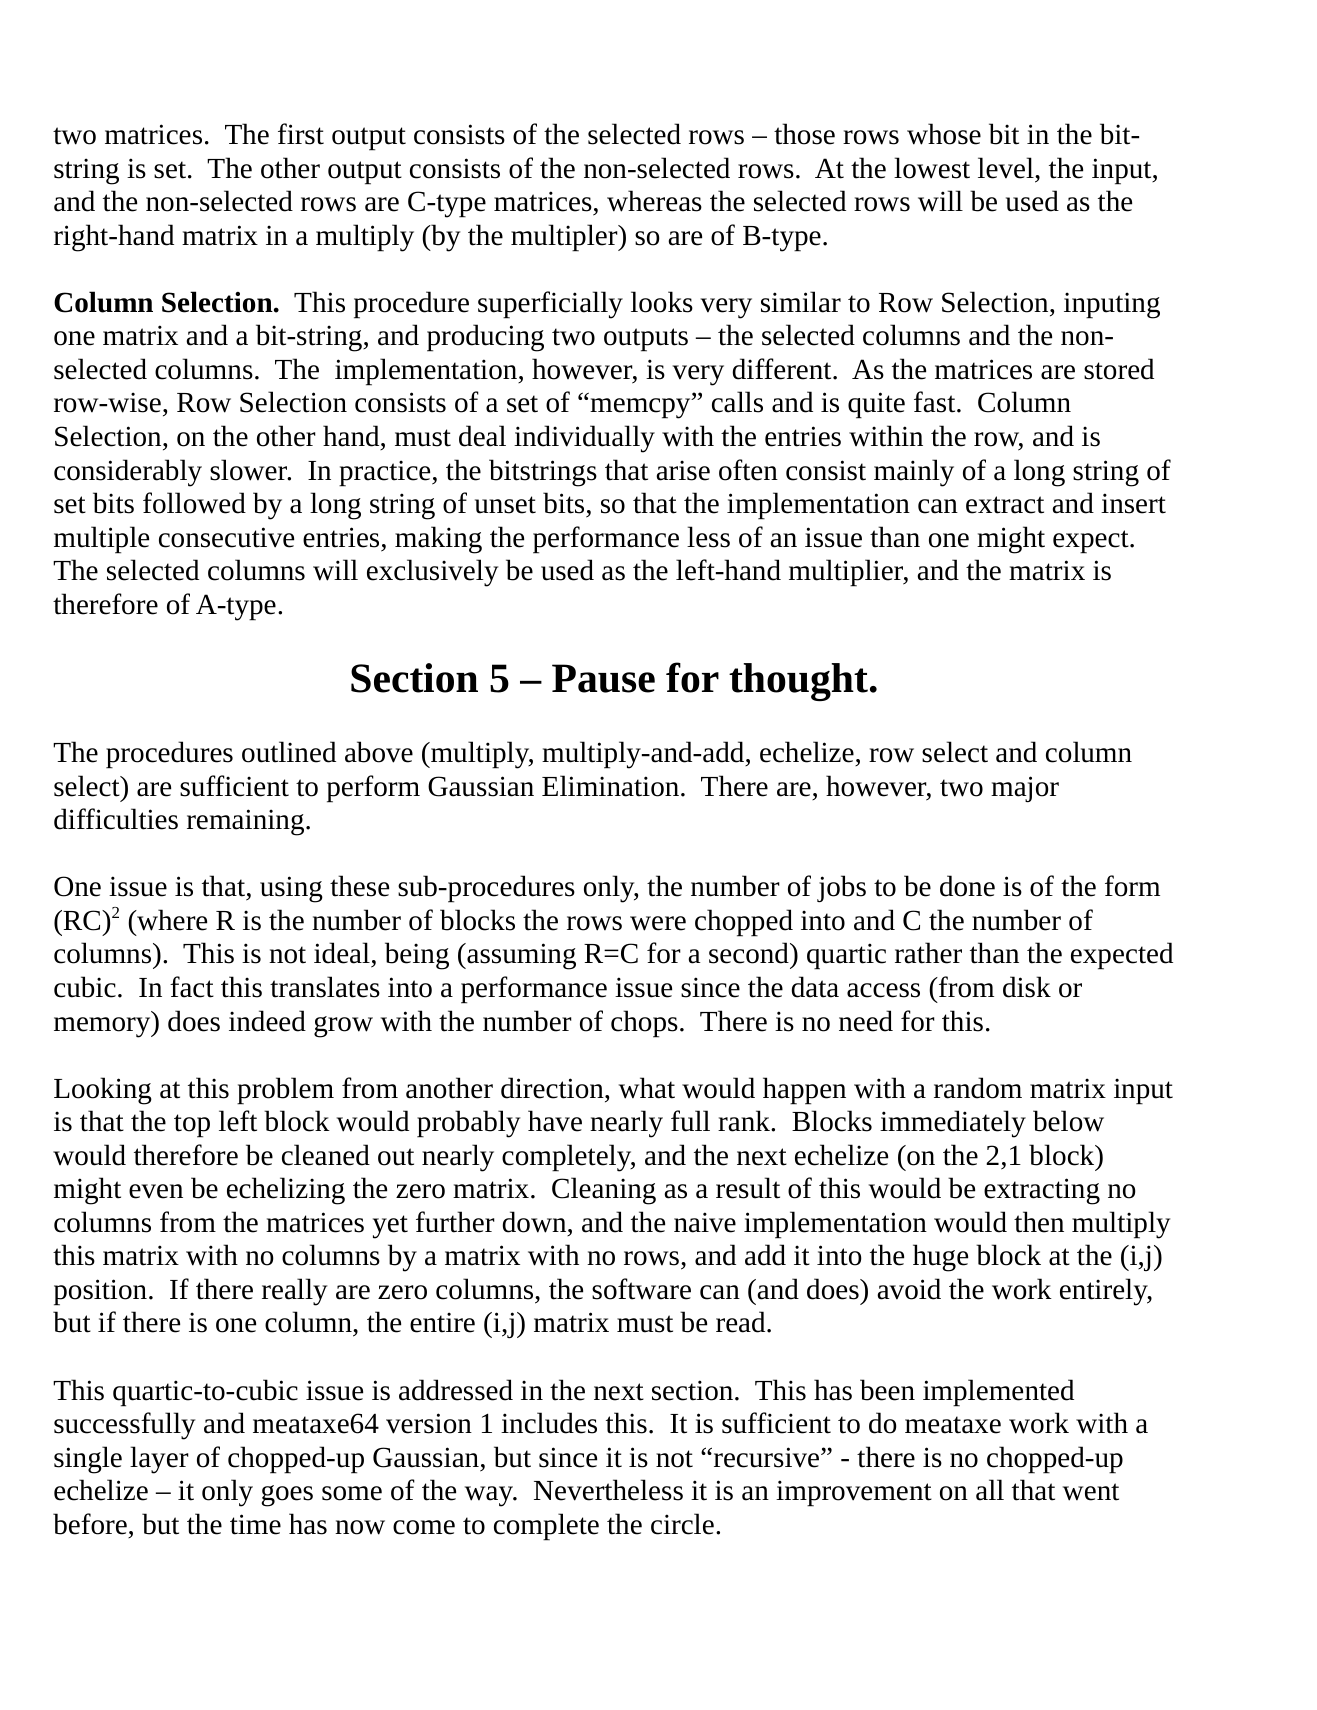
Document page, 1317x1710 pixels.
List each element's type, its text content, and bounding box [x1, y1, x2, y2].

text Column Selection. This procedure superficially looks very similar to Row Selection, inputing one matrix and a bit-string, and producing two outputs – the selected columns and the non-selected columns. The implementation, however, is very different. As the matrices are stored row-wise, Row Selection consists of a set of “memcpy” calls and is quite fast. Column Selection, on the other hand, must deal individually with the entries within the row, and is considerably slower. In practice, the bitstrings that arise often consist mainly of a long string of set bits followed by a long string of unset bits, so that the implementation can extract and insert multiple consecutive entries, making the performance less of an issue than one might expect. The selected columns will exclusively be used as the left-hand multiplier, and the matrix is therefore of A-type. [53, 285, 1174, 620]
text two matrices. The first output consists of the selected rows – those rows whose bit in the bit-string is set. The other output consists of the non-selected rows. At the lowest level, the input, and the non-selected rows are C-type matrices, whereas the selected rows will be used as the right-hand matrix in a multiply (by the multipler) so are of B-type. [53, 117, 1174, 251]
text Section 5 – Pause for thought. [53, 654, 1174, 702]
text This quartic-to-cubic issue is addressed in the next section. This has been implemented successfully and meataxe64 version 1 includes this. It is sufficient to do meataxe work with a single layer of chopped-up Gaussian, but since it is not “recursive” - there is no chopped-up echelize – it only goes some of the way. Nevertheless it is an improvement on all that went before, but the time has now come to complete the circle. [53, 1373, 1174, 1540]
text Looking at this problem from another direction, what would happen with a random matrix input is that the top left block would probably have nearly full rank. Blocks immediately below would therefore be cleaned out nearly completely, and the next echelize (on the 2,1 block) might even be echelizing the zero matrix. Cleaning as a result of this would be extracting no columns from the matrices yet further down, and the naive implementation would then multiply this matrix with no columns by a matrix with no rows, and add it into the huge block at the (i,j) position. If there really are zero columns, the software can (and does) avoid the work entirely, but if there is one column, the entire (i,j) matrix must be read. [53, 1071, 1174, 1339]
text The procedures outlined above (multiply, multiply-and-add, echelize, row select and column select) are sufficient to perform Gaussian Elimination. There are, however, two major difficulties remaining. [53, 735, 1174, 836]
text One issue is that, using these sub-procedures only, the number of jobs to be done is of the form (RC)2 (where R is the number of blocks the rows were chopped into and C the number of columns). This is not ideal, being (assuming R=C for a second) quartic rather than the expected cubic. In fact this translates into a performance issue since the data access (from disk or memory) does indeed grow with the number of chops. There is no need for this. [53, 869, 1174, 1037]
